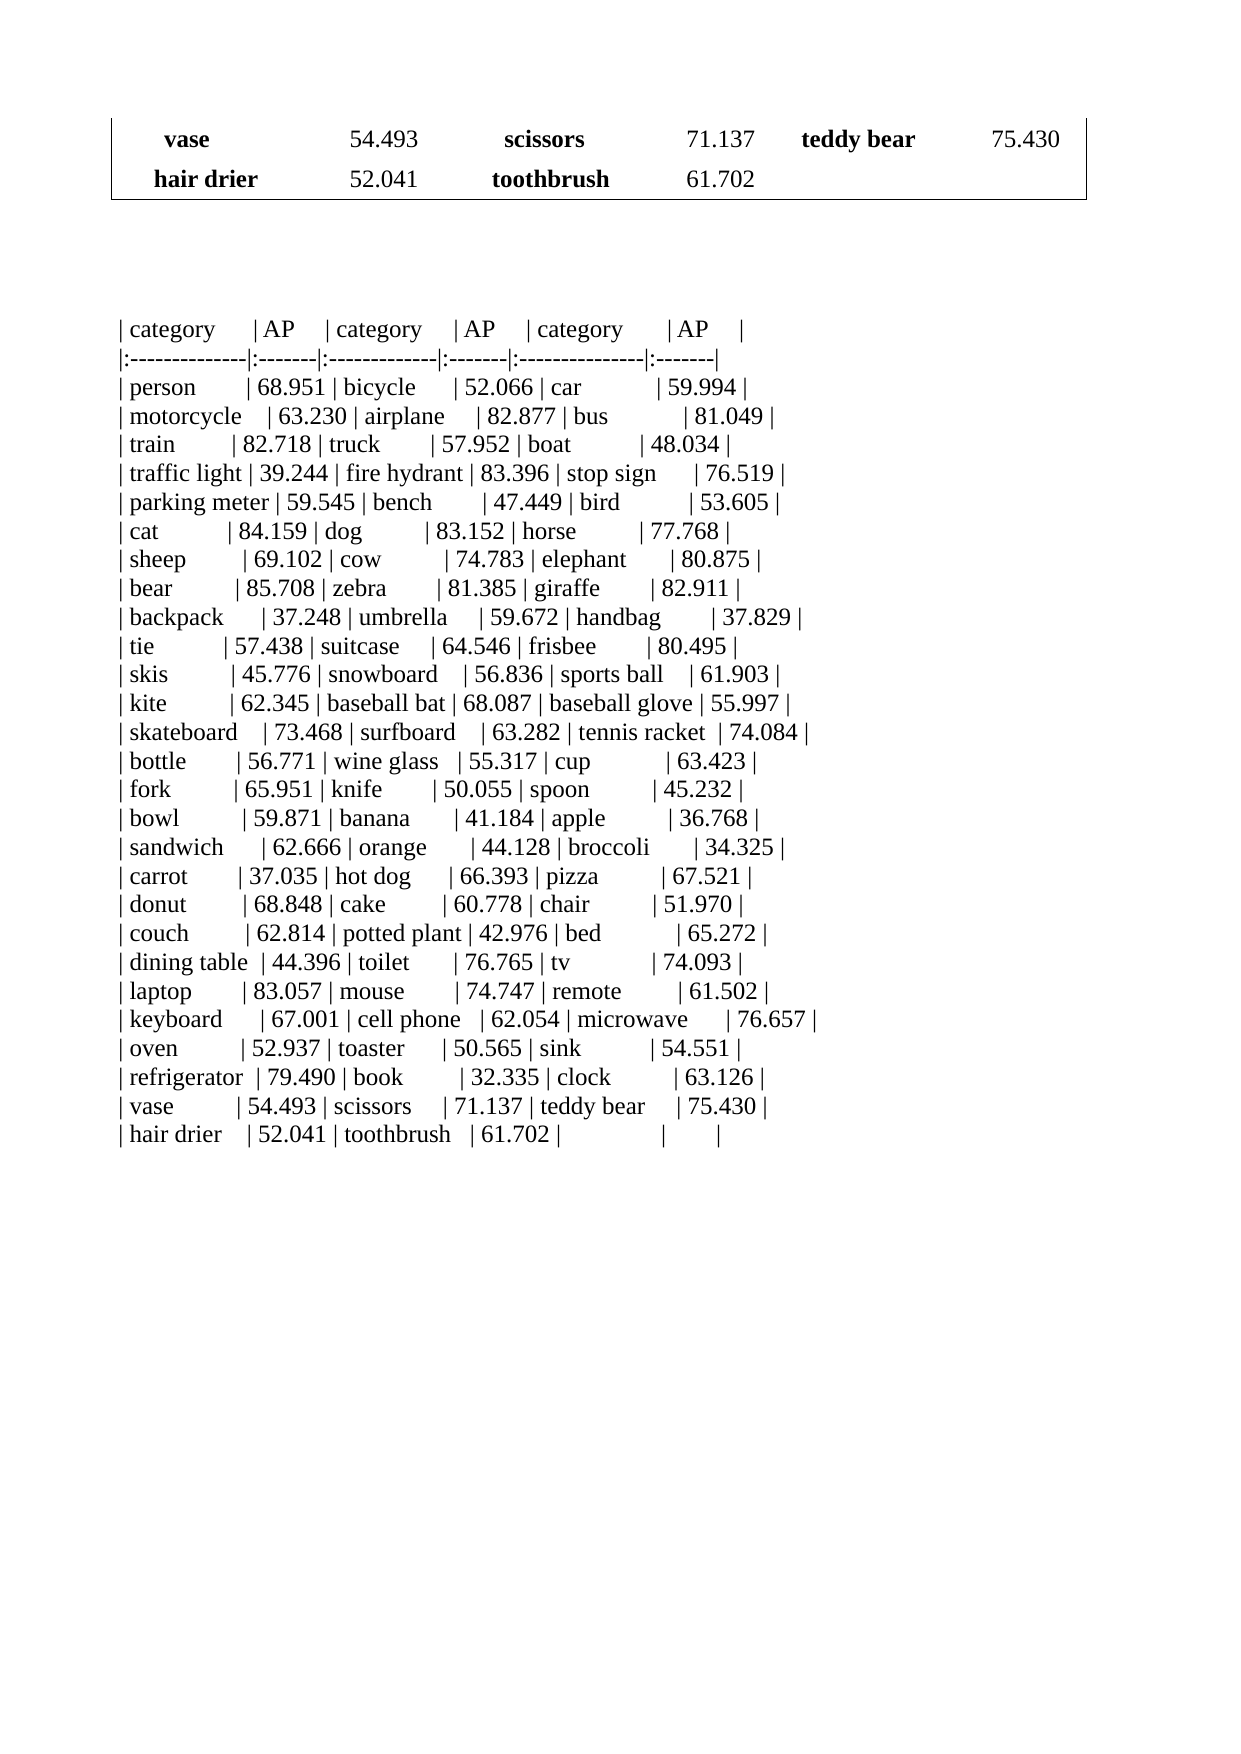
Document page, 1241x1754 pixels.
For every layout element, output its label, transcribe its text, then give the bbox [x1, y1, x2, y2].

table_cell toothbrush [449, 158, 664, 198]
text | parking meter | 59.545 | bench | 47.449 | bird | 53.605 | [118, 487, 1122, 516]
text | sandwich | 62.666 | orange | 44.128 | broccoli | 34.325 | [118, 832, 1122, 861]
table_cell scissors [449, 118, 664, 158]
text | donut | 68.848 | cake | 60.778 | chair | 51.970 | [118, 889, 1122, 918]
table_cell [964, 158, 1086, 198]
table_cell [777, 158, 964, 198]
text | vase | 54.493 | scissors | 71.137 | teddy bear | 75.430 | [118, 1091, 1122, 1119]
table_cell teddy bear [777, 118, 964, 158]
text | category | AP | category | AP | category | AP | [118, 314, 1122, 343]
table_cell 54.493 [318, 118, 449, 158]
text | person | 68.951 | bicycle | 52.066 | car | 59.994 | [118, 372, 1122, 401]
table_cell hair drier [112, 158, 318, 198]
text | couch | 62.814 | potted plant | 42.976 | bed | 65.272 | [118, 918, 1122, 947]
text | train | 82.718 | truck | 57.952 | boat | 48.034 | [118, 429, 1122, 458]
text | motorcycle | 63.230 | airplane | 82.877 | bus | 81.049 | [118, 401, 1122, 429]
text | sheep | 69.102 | cow | 74.783 | elephant | 80.875 | [118, 544, 1122, 573]
text | refrigerator | 79.490 | book | 32.335 | clock | 63.126 | [118, 1062, 1122, 1091]
table_cell 75.430 [964, 118, 1086, 158]
table_cell 61.702 [664, 158, 777, 198]
text | oven | 52.937 | toaster | 50.565 | sink | 54.551 | [118, 1033, 1122, 1062]
text |:--------------|:-------|:-------------|:-------|:---------------|:-------| [118, 343, 1122, 372]
text | backpack | 37.248 | umbrella | 59.672 | handbag | 37.829 | [118, 602, 1122, 631]
text | keyboard | 67.001 | cell phone | 62.054 | microwave | 76.657 | [118, 1004, 1122, 1033]
text | hair drier | 52.041 | toothbrush | 61.702 | | | [118, 1119, 1122, 1148]
text | skis | 45.776 | snowboard | 56.836 | sports ball | 61.903 | [118, 659, 1122, 688]
text | carrot | 37.035 | hot dog | 66.393 | pizza | 67.521 | [118, 861, 1122, 889]
text | kite | 62.345 | baseball bat | 68.087 | baseball glove | 55.997 | [118, 688, 1122, 717]
text | bear | 85.708 | zebra | 81.385 | giraffe | 82.911 | [118, 573, 1122, 602]
text | skateboard | 73.468 | surfboard | 63.282 | tennis racket | 74.084 | [118, 717, 1122, 746]
text | cat | 84.159 | dog | 83.152 | horse | 77.768 | [118, 516, 1122, 544]
text | fork | 65.951 | knife | 50.055 | spoon | 45.232 | [118, 774, 1122, 803]
table_cell 52.041 [318, 158, 449, 198]
text | traffic light | 39.244 | fire hydrant | 83.396 | stop sign | 76.519 | [118, 458, 1122, 487]
text | bowl | 59.871 | banana | 41.184 | apple | 36.768 | [118, 803, 1122, 832]
table_cell 71.137 [664, 118, 777, 158]
text | tie | 57.438 | suitcase | 64.546 | frisbee | 80.495 | [118, 631, 1122, 659]
table_cell vase [112, 118, 318, 158]
text | bottle | 56.771 | wine glass | 55.317 | cup | 63.423 | [118, 746, 1122, 774]
text | dining table | 44.396 | toilet | 76.765 | tv | 74.093 | [118, 947, 1122, 976]
text | laptop | 83.057 | mouse | 74.747 | remote | 61.502 | [118, 976, 1122, 1004]
